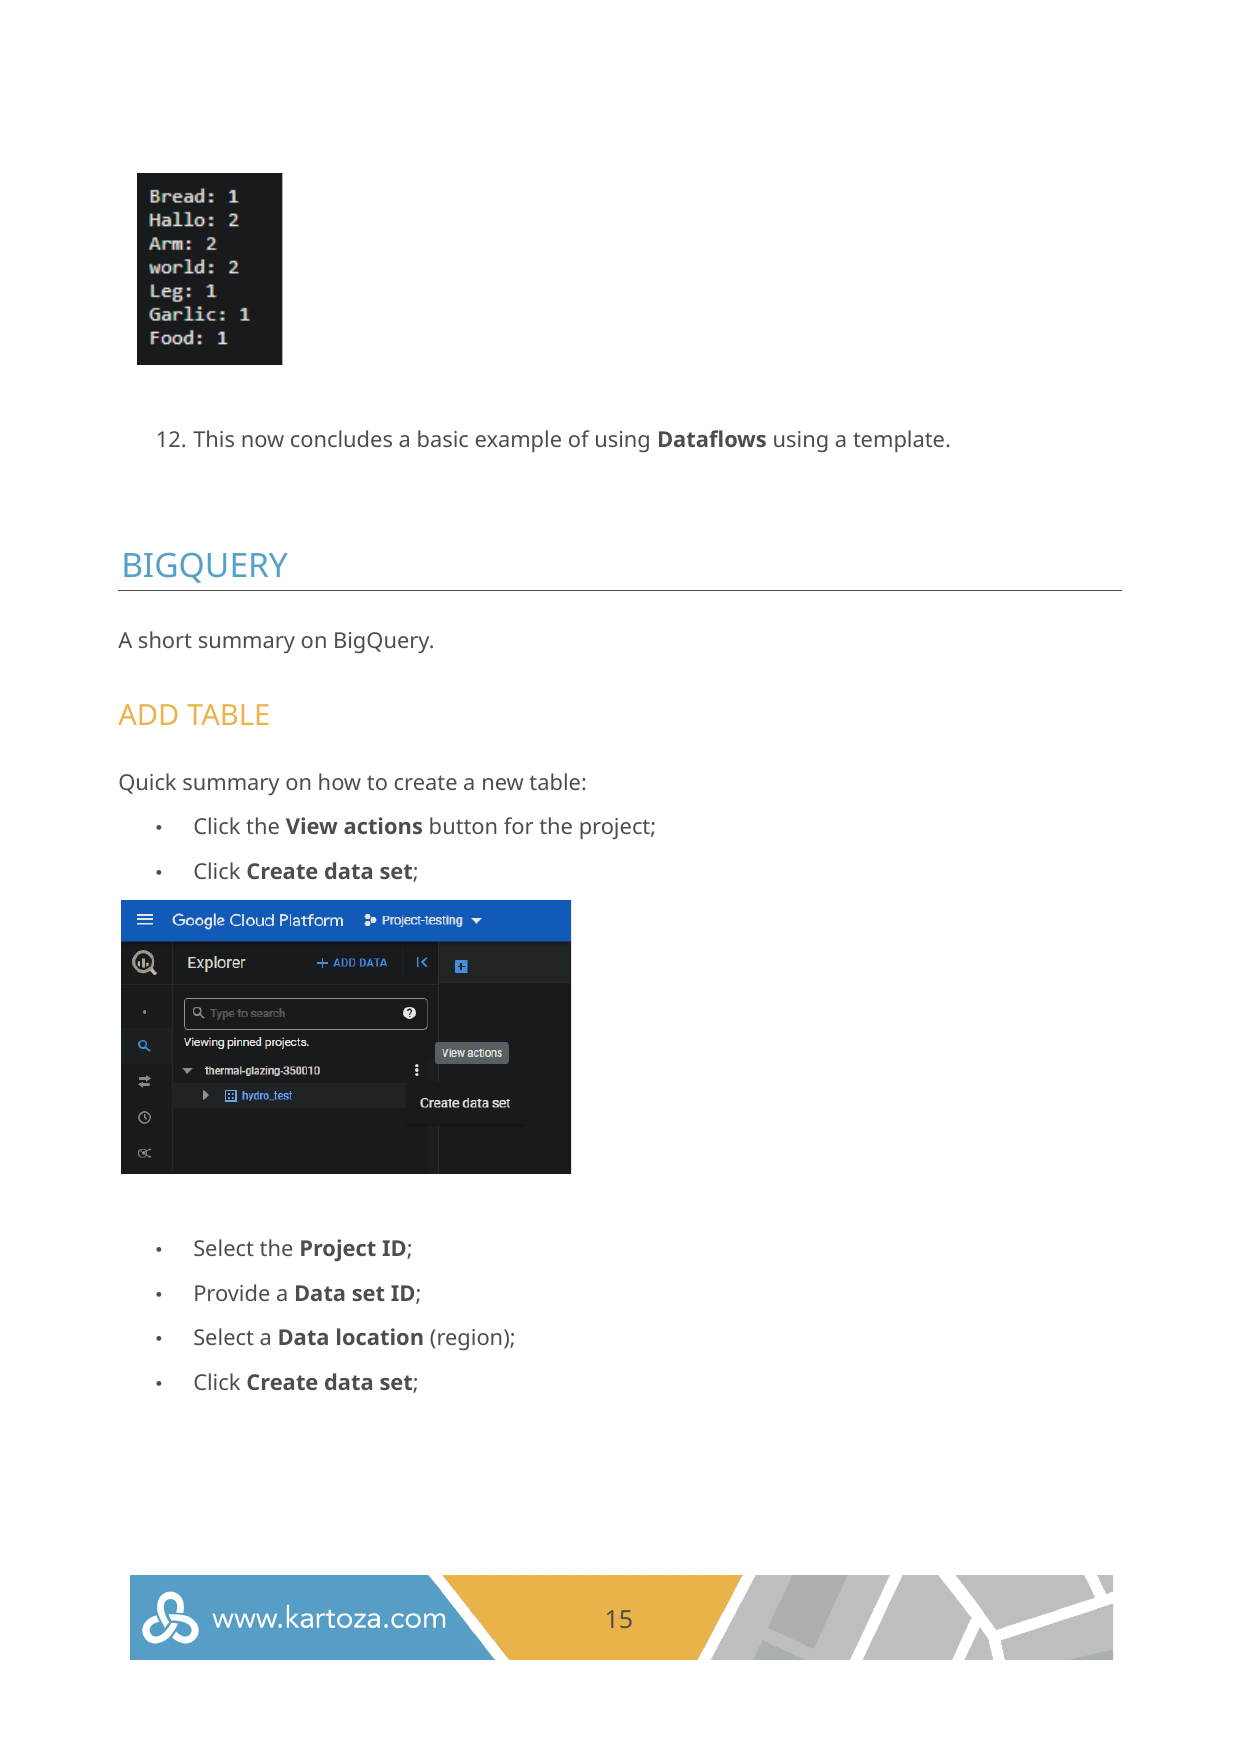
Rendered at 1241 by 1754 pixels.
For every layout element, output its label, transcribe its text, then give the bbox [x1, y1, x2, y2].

picture [121, 900, 572, 1174]
list Provide a Data set ID; [156, 1277, 1122, 1307]
list Click Create data set; [156, 856, 1122, 886]
picture [130, 1575, 1114, 1660]
text A short summary on BigQuery. [118, 625, 1122, 655]
list Click Create data set; [156, 1367, 1122, 1397]
list This now concludes a basic example of using Dataflows using a template. [156, 424, 1122, 454]
picture [137, 173, 283, 365]
subtitle BigQuery [118, 538, 1122, 590]
subtitle Add table [118, 695, 1122, 734]
text Quick summary on how to create a new table: [118, 767, 1122, 796]
list Select the Project ID; [156, 1233, 1122, 1263]
list Select a Data location (region); [156, 1322, 1122, 1352]
list Click the View actions button for the project; [156, 811, 1122, 841]
